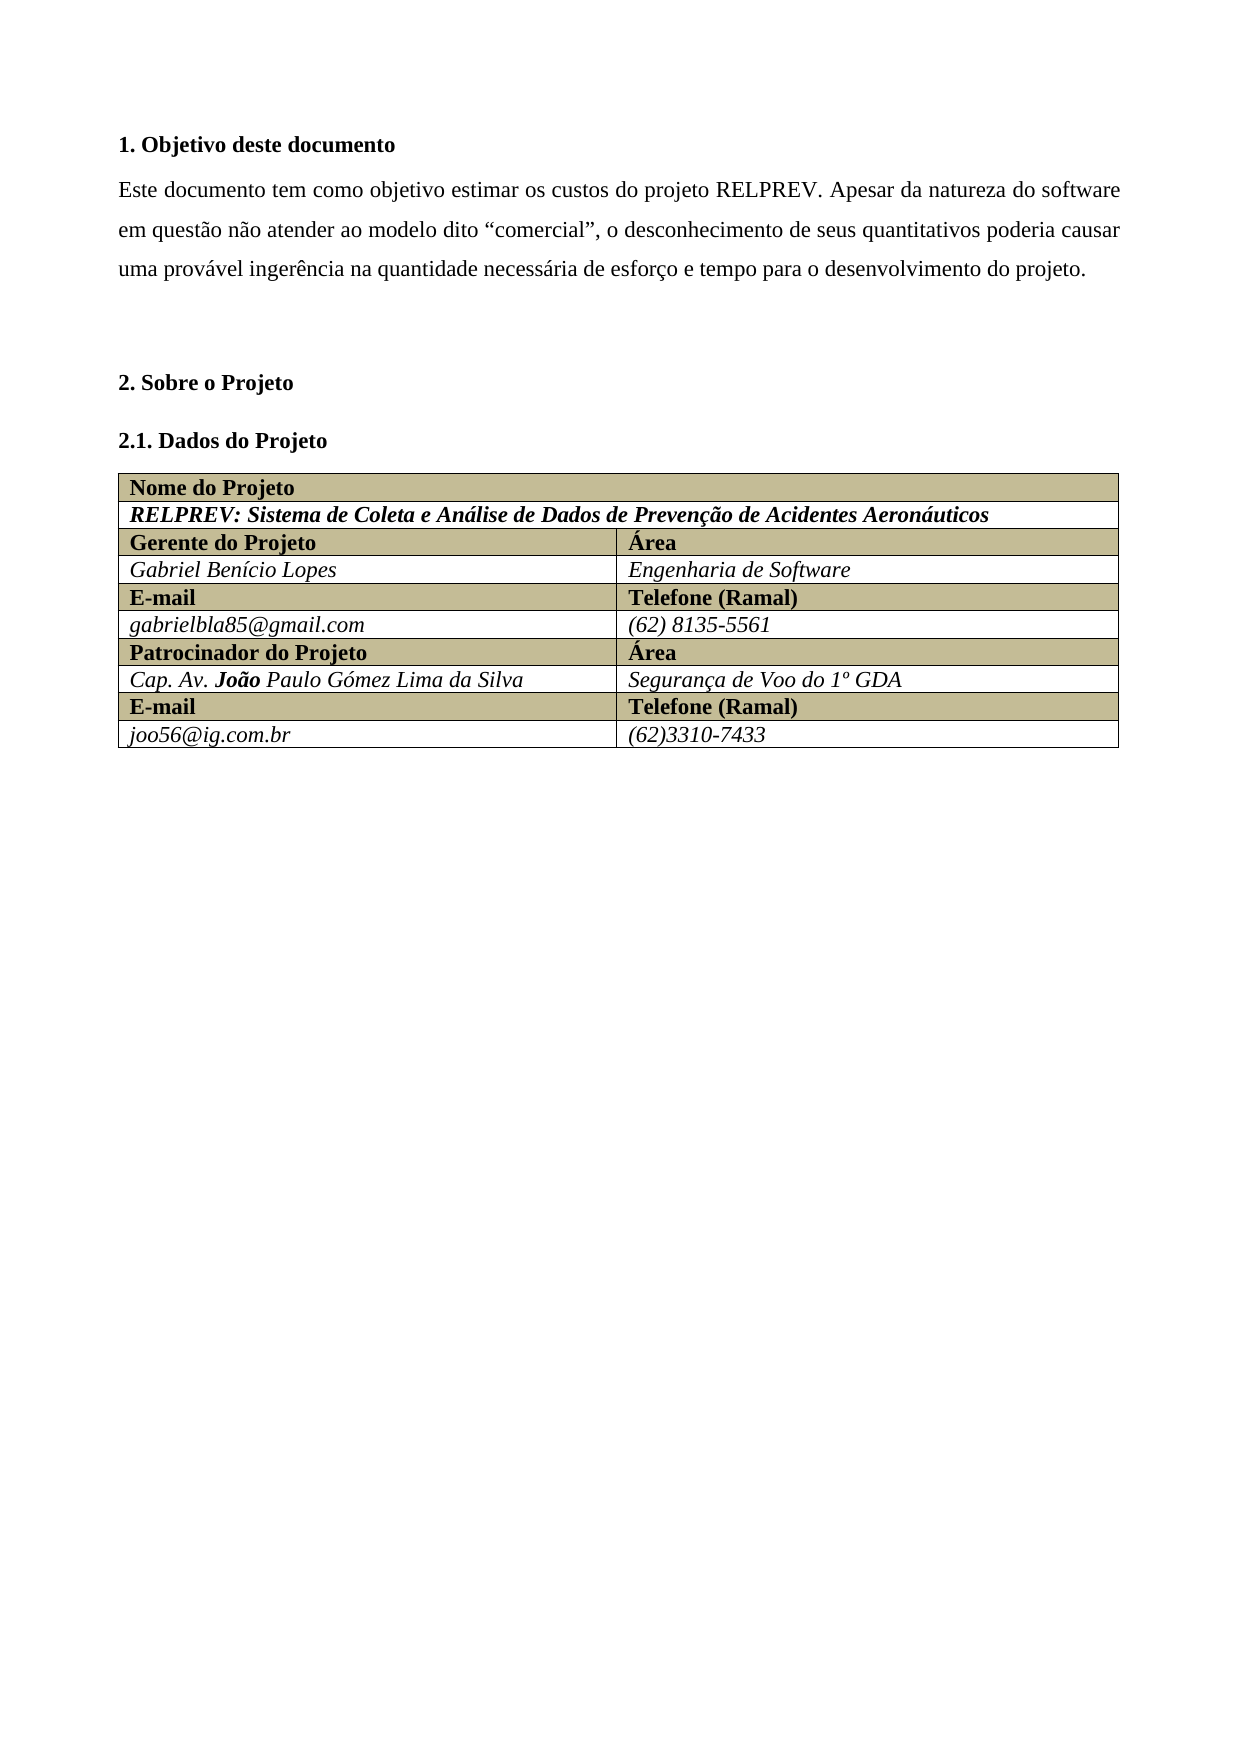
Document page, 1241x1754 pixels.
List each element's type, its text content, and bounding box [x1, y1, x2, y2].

table_cell Engenharia de Software [617, 556, 1118, 583]
table_cell Área [617, 639, 1118, 665]
table_cell Segurança de Voo do 1º GDA [617, 666, 1118, 692]
table_cell Gabriel Benício Lopes [119, 556, 616, 583]
table_cell joo56@ig.com.br [119, 721, 616, 747]
table_cell E-mail [119, 693, 616, 720]
text Este documento tem como objetivo estimar os custos do projeto RELPREV. Apesar da natureza do software em questão não atender ao modelo dito “comercial”, o desconhecimento de seus quantitativos poderia causar uma provável ingerência na quantidade necessária de esforço e tempo para o desenvolvimento do projeto. [118, 176, 1122, 282]
table_cell Área [617, 529, 1118, 555]
table_cell RELPREV: Sistema de Coleta e Análise de Dados de Prevenção de Acidentes Aeronáuticos [119, 502, 1118, 528]
table_cell Patrocinador do Projeto [119, 639, 616, 665]
subtitle 2.1. Dados do Projeto [118, 427, 1122, 454]
table_cell Telefone (Ramal) [617, 693, 1118, 720]
table_cell (62) 8135-5561 [617, 611, 1118, 637]
subtitle 1. Objetivo deste documento [118, 131, 1122, 157]
table_cell Cap. Av. João Paulo Gómez Lima da Silva [119, 666, 616, 692]
subtitle 2. Sobre o Projeto [118, 369, 1122, 396]
table_cell Gerente do Projeto [119, 529, 616, 555]
table_cell gabrielbla85@gmail.com [119, 611, 616, 637]
table_cell Telefone (Ramal) [617, 584, 1118, 610]
table_cell (62)3310-7433 [617, 721, 1118, 747]
table_header Nome do Projeto [119, 474, 1118, 501]
table_cell E-mail [119, 584, 616, 610]
